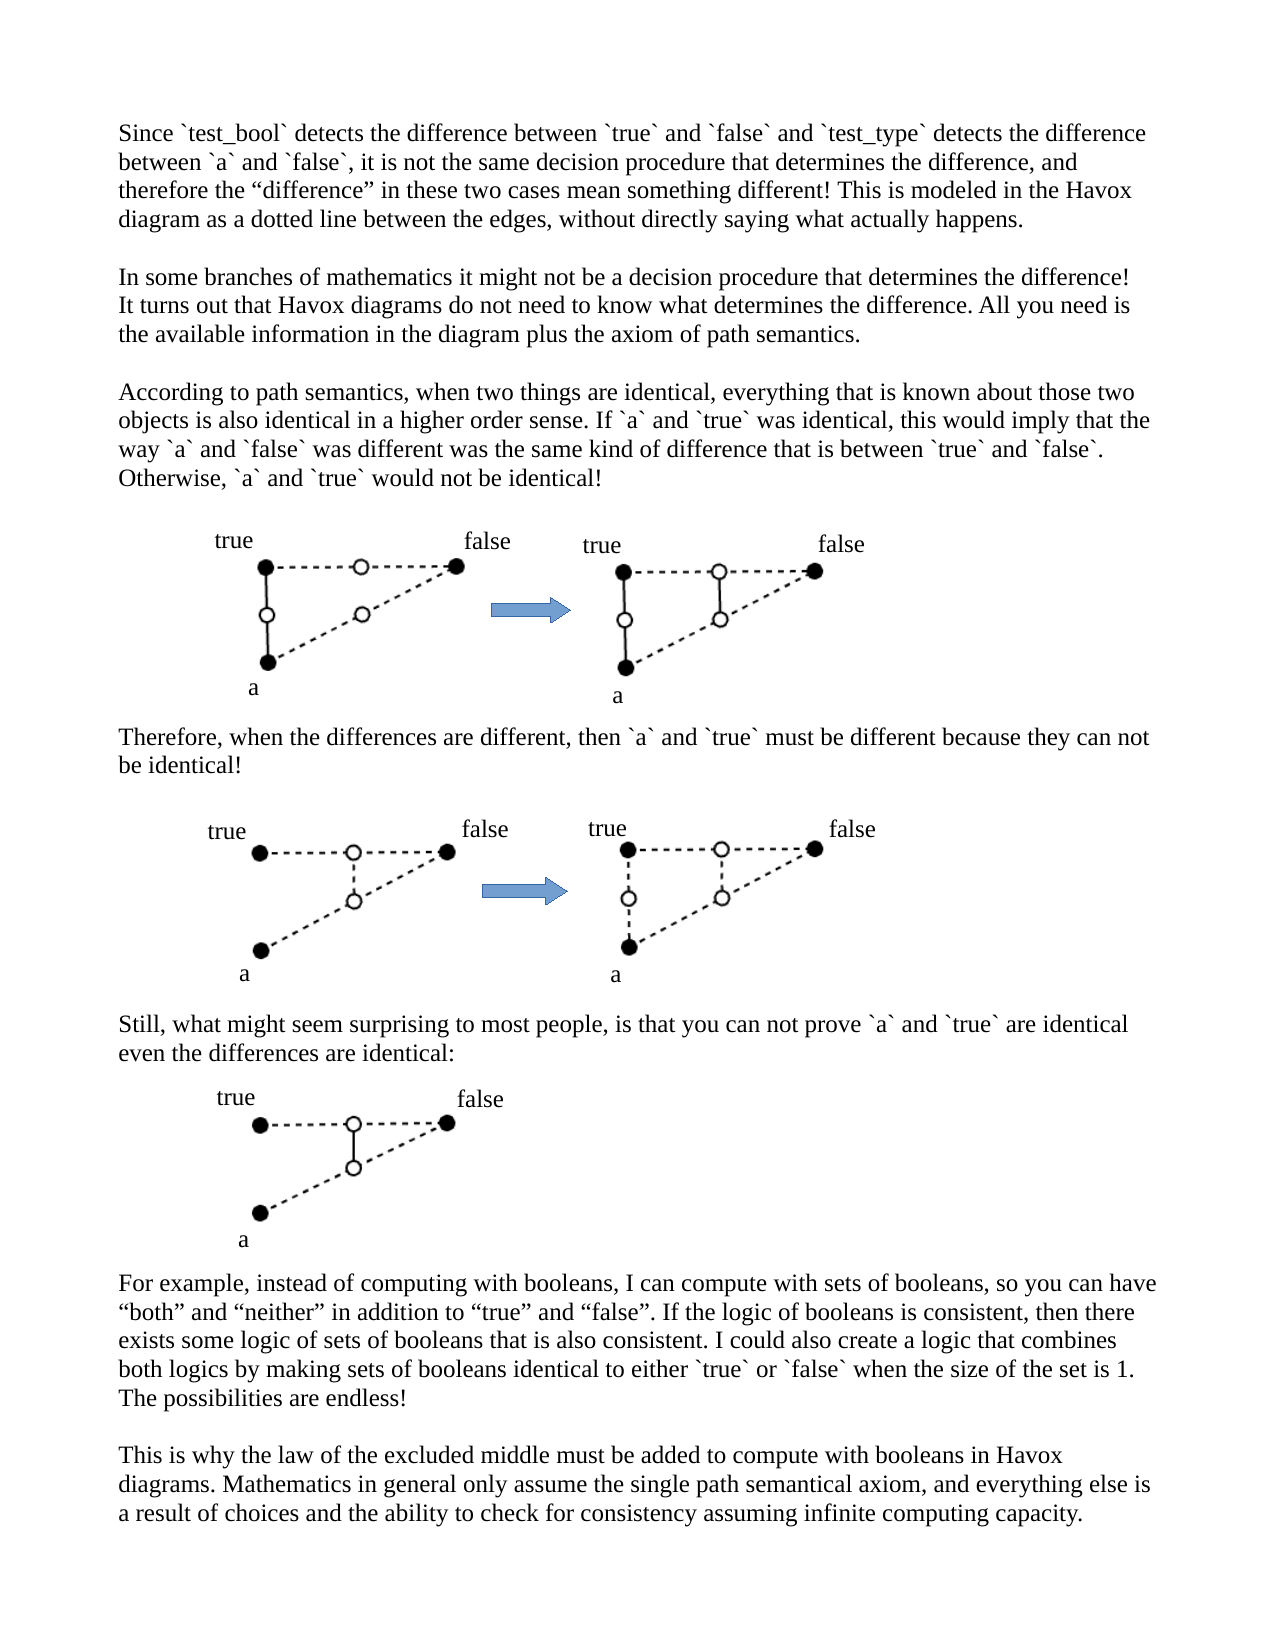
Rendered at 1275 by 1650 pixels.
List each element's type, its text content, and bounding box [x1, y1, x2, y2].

text Still, what might seem surprising to most people, is that you can not prove `a` and `true` are identical even the differences are identical: [118, 1009, 1157, 1067]
picture [232, 1097, 472, 1237]
text This is why the law of the excluded middle must be added to compute with booleans in Havox diagrams. Mathematics in general only assume the single path semantical axiom, and everything else is a result of choices and the ability to check for consistency assuming infinite computing capacity. [118, 1441, 1157, 1527]
text For example, instead of computing with booleans, I can compute with sets of booleans, so you can have “both” and “neither” in addition to “true” and “false”. If the logic of booleans is consistent, then there exists some logic of sets of booleans that is also consistent. I could also create a logic that combines both logics by making sets of booleans identical to either `true` or `false` when the size of the set is 1. The possibilities are endless! [118, 1268, 1157, 1412]
picture [588, 824, 847, 977]
text In some branches of mathematics it might not be a decision procedure that determines the difference! [118, 262, 1157, 291]
text According to path semantics, when two things are identical, everything that is known about those two objects is also identical in a higher order sense. If `a` and `true` was identical, this would imply that the way `a` and `false` was different was the same kind of difference that is between `true` and `false`. Otherwise, `a` and `true` would not be identical! [118, 377, 1157, 492]
picture [594, 546, 841, 693]
text Therefore, when the differences are different, then `a` and `true` must be different because they can not be identical! [118, 722, 1157, 779]
picture [481, 538, 485, 548]
picture [228, 826, 477, 977]
picture [228, 538, 492, 690]
text It turns out that Havox diagrams do not need to know what determines the difference. All you need is the available information in the diagram plus the axiom of path semantics. [118, 291, 1157, 348]
text Since `test_bool` detects the difference between `true` and `false` and `test_type` detects the difference between `a` and `false`, it is not the same decision procedure that determines the difference, and therefore the “difference” in these two cases mean something different! This is modeled in the Havox diagram as a dotted line between the edges, without directly saying what actually happens. [118, 118, 1157, 233]
